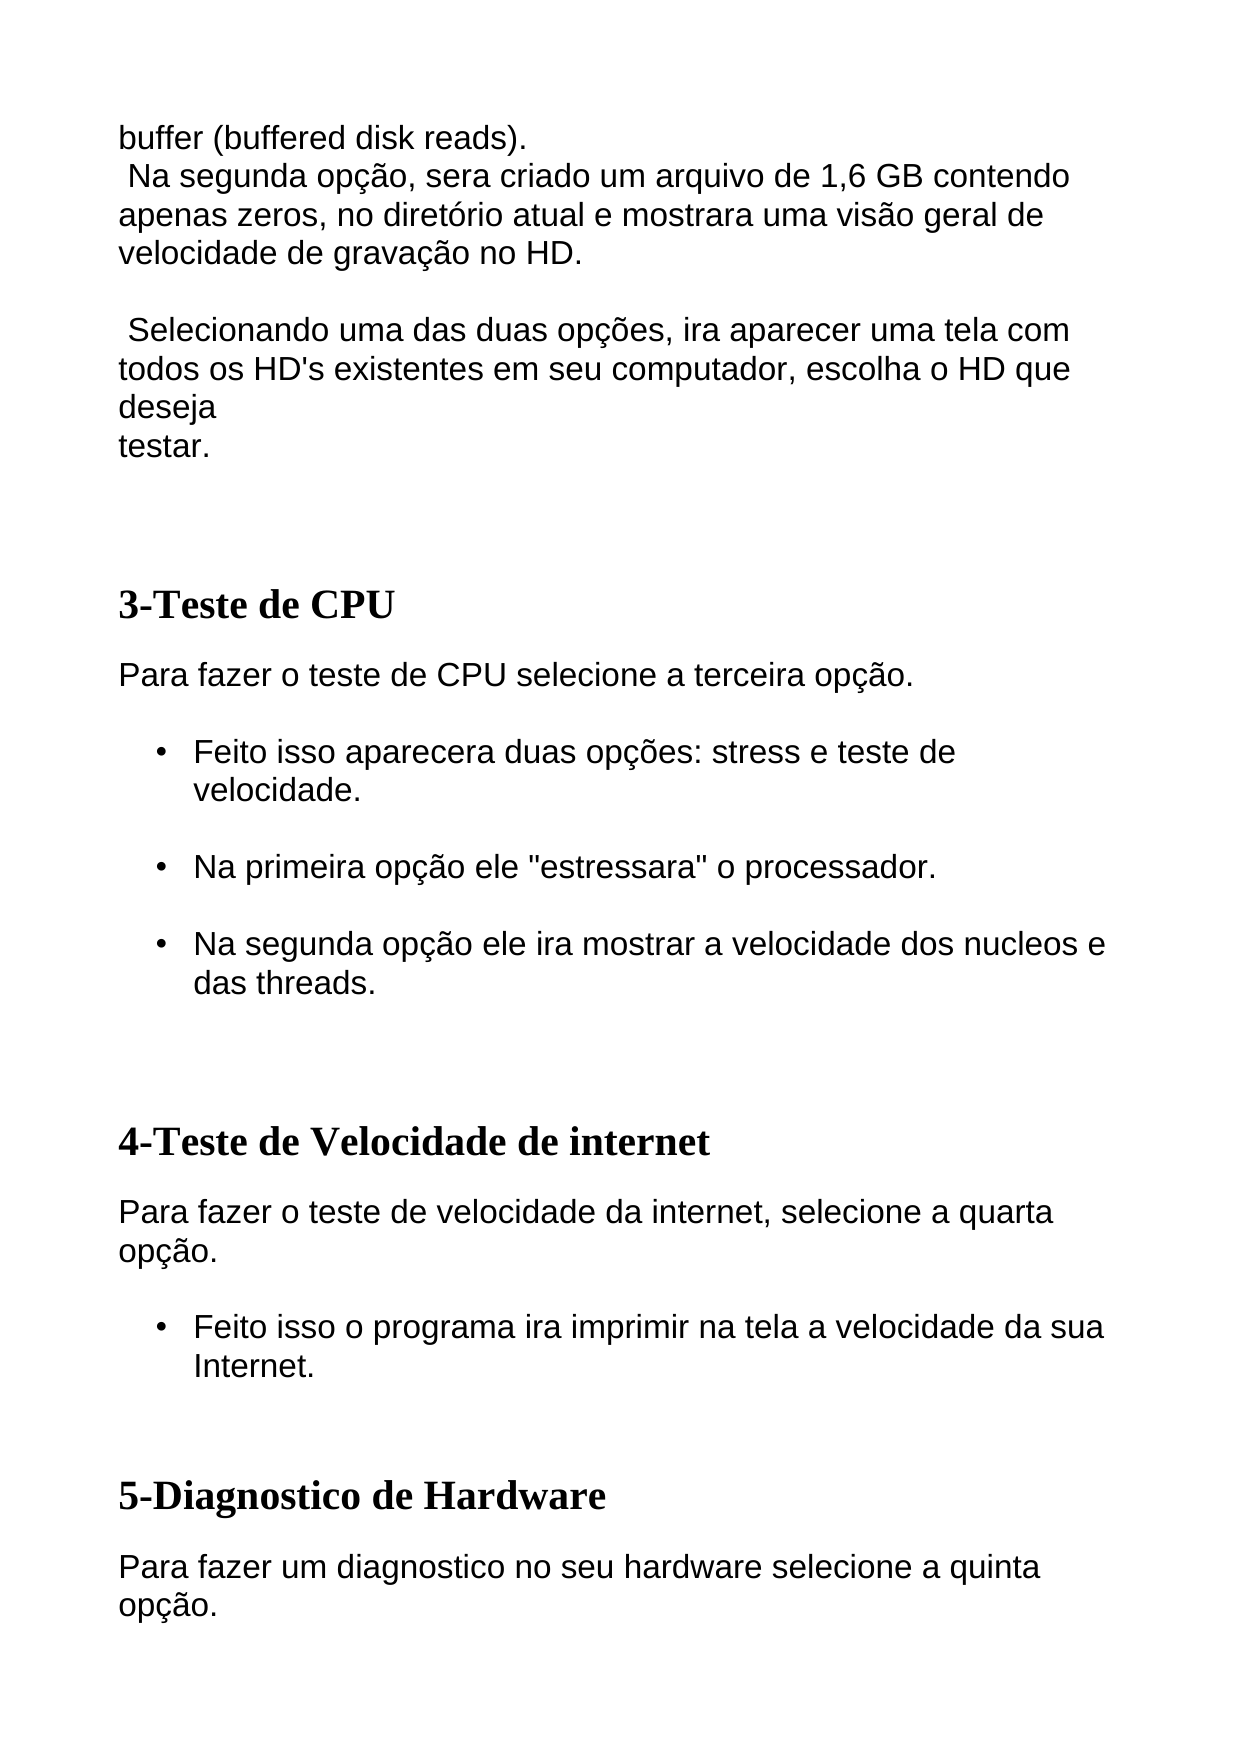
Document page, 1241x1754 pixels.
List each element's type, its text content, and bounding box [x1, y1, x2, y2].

list Feito isso o programa ira imprimir na tela a velocidade da sua Internet. [156, 1307, 1122, 1384]
text 3-Teste de CPU [118, 579, 1122, 627]
text 5-Diagnostico de Hardware [118, 1471, 1122, 1519]
text Para fazer o teste de CPU selecione a terceira opção. [118, 655, 1122, 732]
list Na primeira opção ele "estressara" o processador. [156, 847, 1122, 924]
list Feito isso aparecera duas opções: stress e teste de velocidade. [156, 732, 1122, 809]
text buffer (buffered disk reads). [118, 118, 1122, 157]
text Para fazer o teste de velocidade da internet, selecione a quarta opção. [118, 1192, 1122, 1269]
text Selecionando uma das duas opções, ira aparecer uma tela com todos os HD's existentes em seu computador, escolha o HD que deseja [118, 310, 1122, 426]
list Na segunda opção ele ira mostrar a velocidade dos nucleos e das threads. [156, 924, 1122, 1001]
text Na segunda opção, sera criado um arquivo de 1,6 GB contendo apenas zeros, no diretório atual e mostrara uma visão geral de velocidade de gravação no HD. [118, 157, 1122, 272]
text testar. [118, 426, 1122, 464]
text Para fazer um diagnostico no seu hardware selecione a quinta opção. [118, 1547, 1122, 1623]
text 4-Teste de Velocidade de internet [118, 1116, 1122, 1164]
